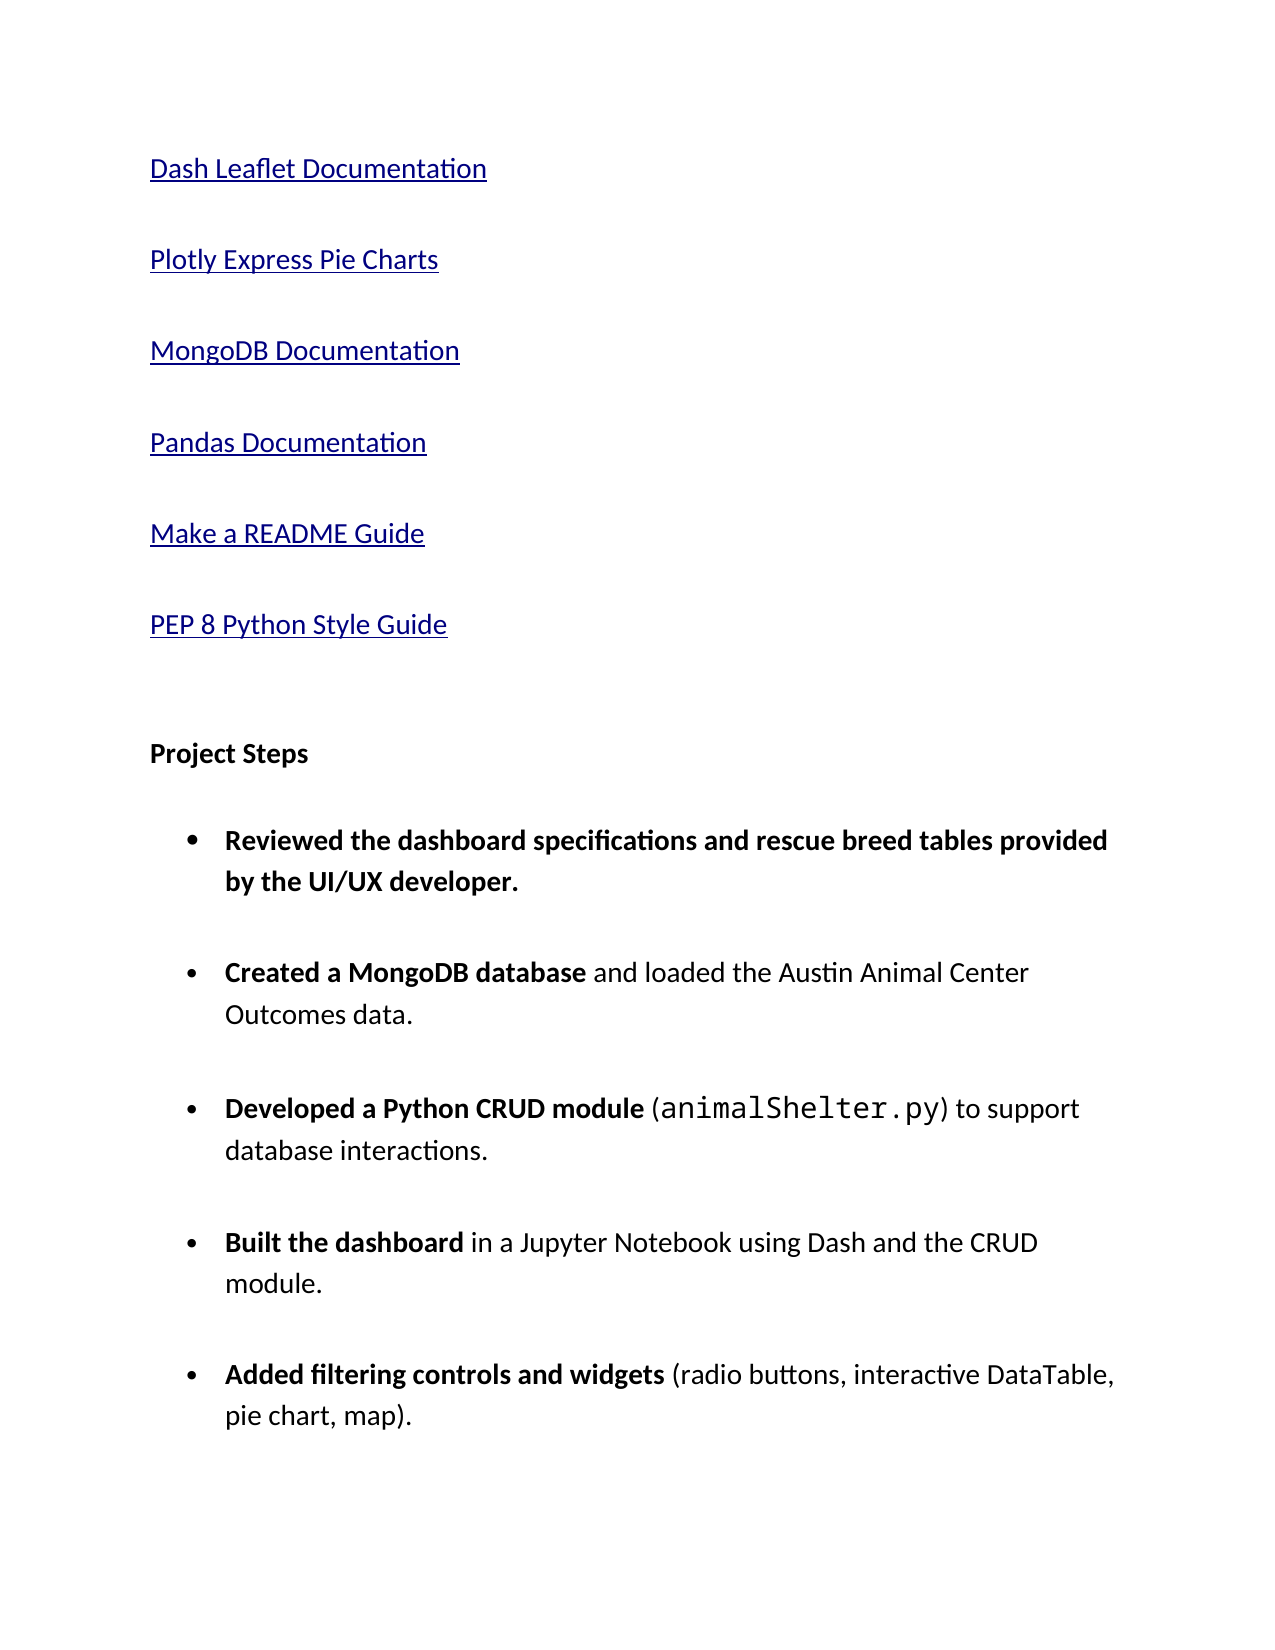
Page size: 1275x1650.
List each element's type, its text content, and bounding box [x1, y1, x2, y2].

text Project Steps [150, 735, 1125, 770]
list Developed a Python CRUD module (animalShelter.py) to support database interactions. [187, 1087, 1125, 1168]
list Added filtering controls and widgets (radio buttons, interactive DataTable, pie chart, map). [187, 1356, 1125, 1433]
list Created a MongoDB database and loaded the Austin Animal Center Outcomes data. [187, 954, 1125, 1031]
list Built the dashboard in a Jupyter Notebook using Dash and the CRUD module. [187, 1224, 1125, 1301]
text MongoDB Documentation [150, 332, 1125, 368]
text Make a README Guide [150, 515, 1125, 551]
text Pandas Documentation [150, 424, 1125, 459]
text PEP 8 Python Style Guide [150, 606, 1125, 642]
text Dash Leaflet Documentation [150, 150, 1125, 186]
text Plotly Express Pie Charts [150, 241, 1125, 277]
list Reviewed the dashboard specifications and rescue breed tables provided by the UI/UX developer. [187, 822, 1125, 899]
